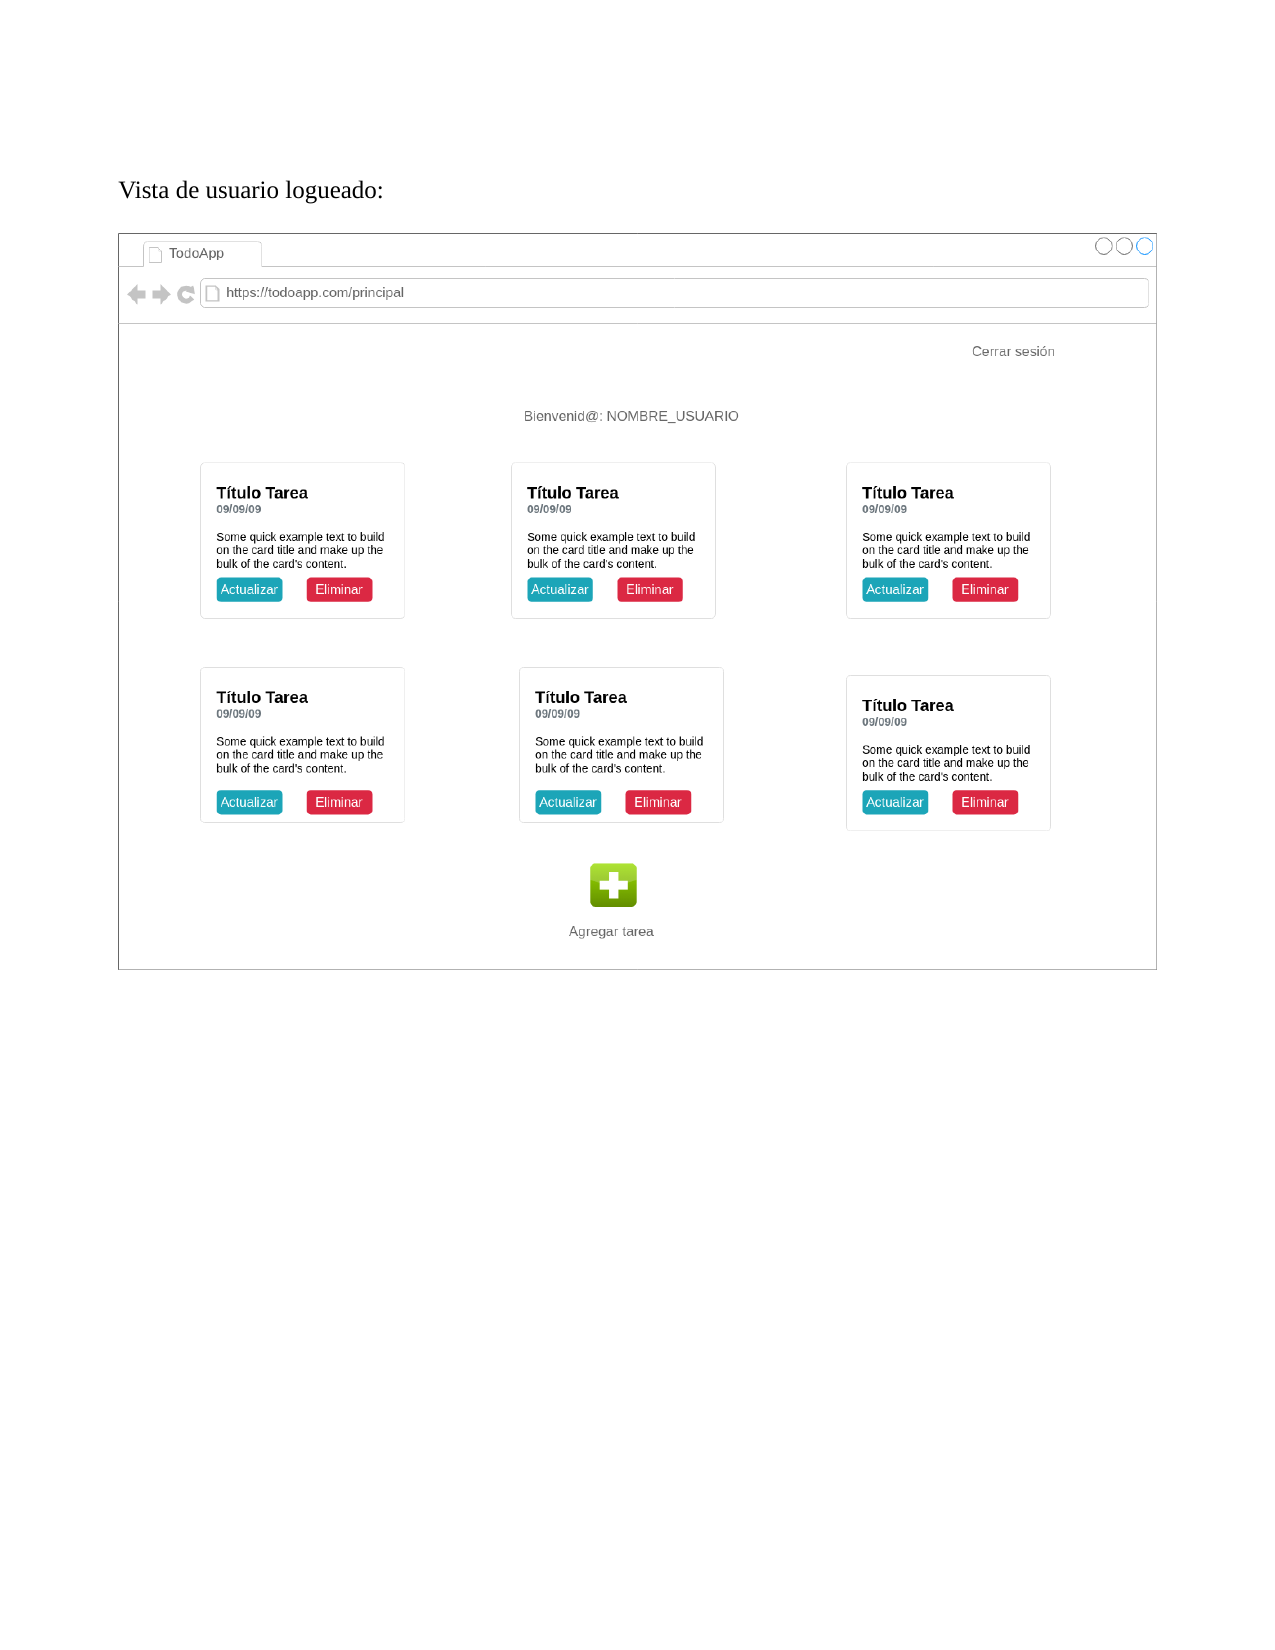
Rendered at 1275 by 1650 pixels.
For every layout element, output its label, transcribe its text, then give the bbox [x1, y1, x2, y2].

text Vista de usuario logueado: [118, 176, 1157, 204]
picture [118, 233, 1157, 970]
